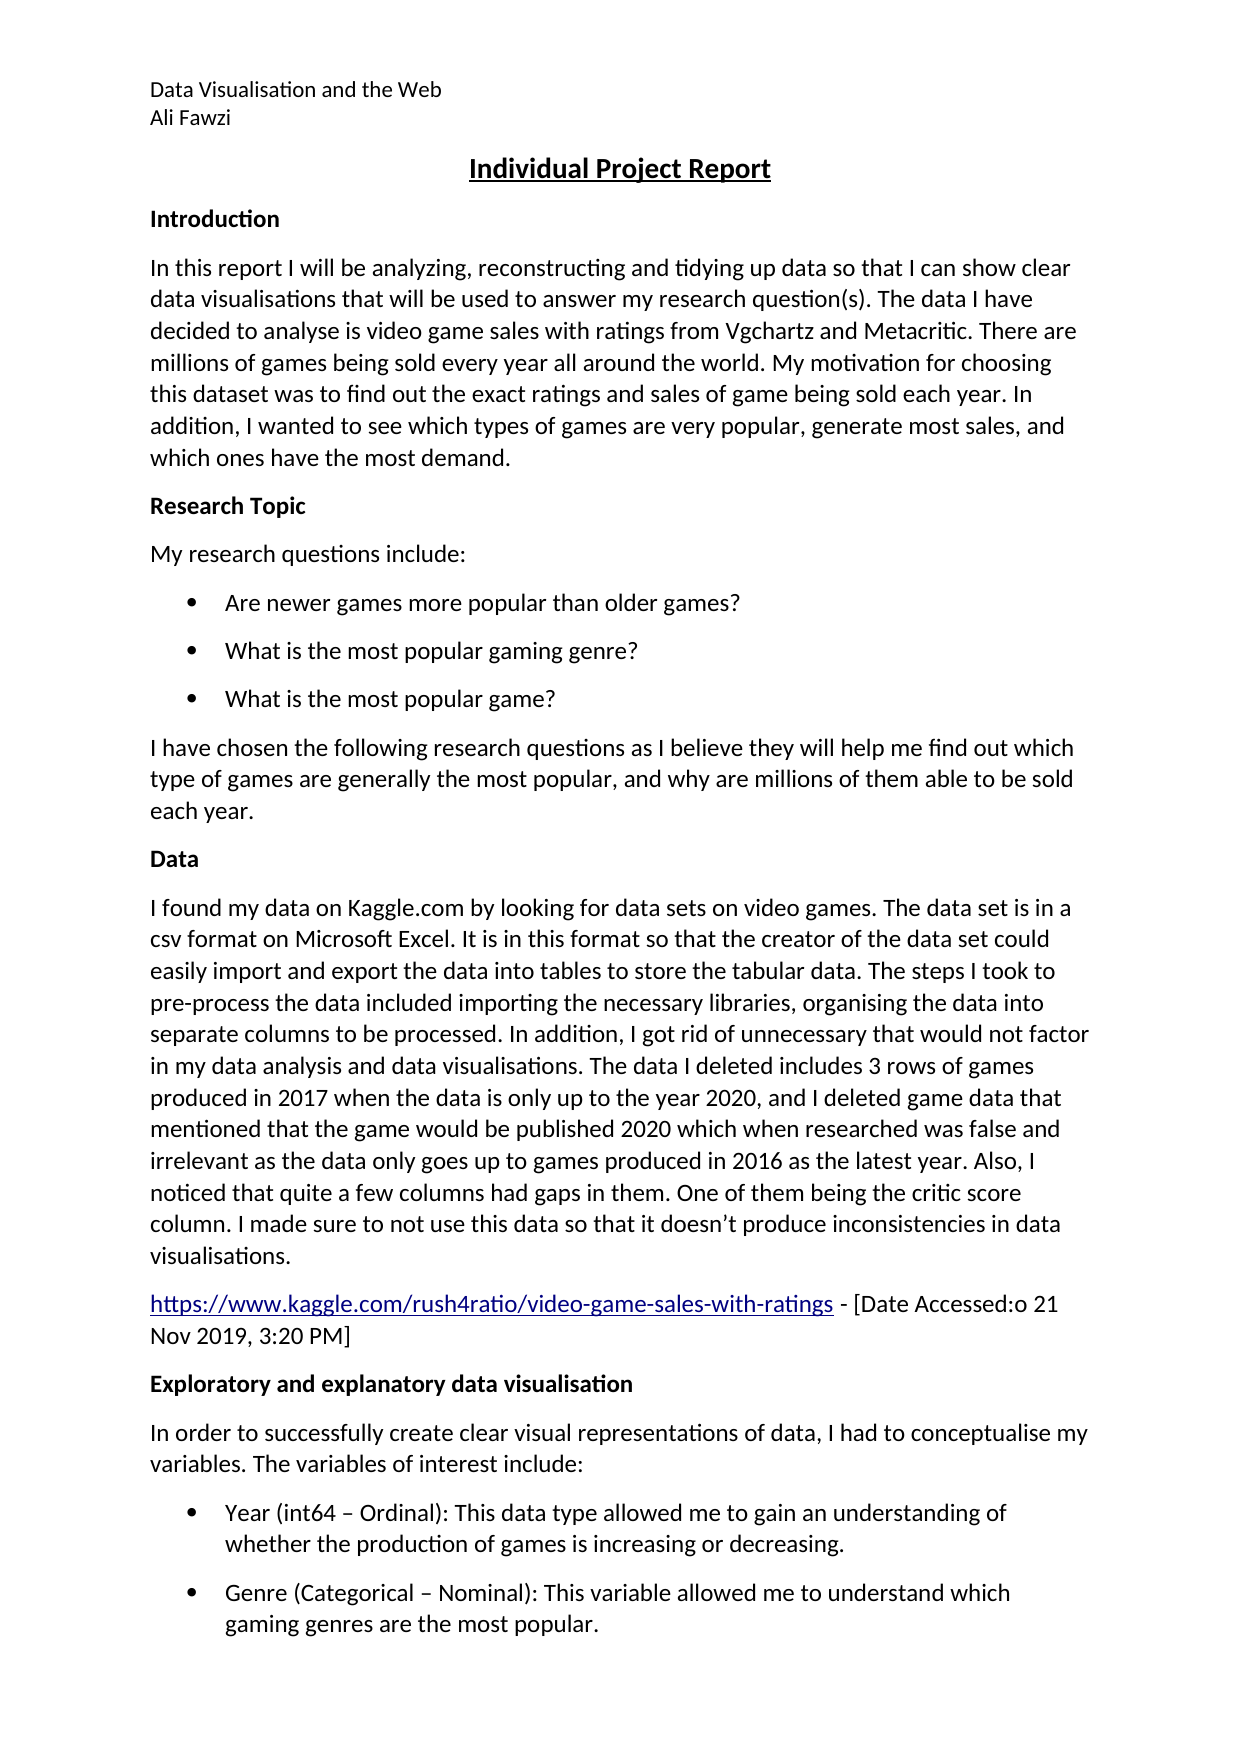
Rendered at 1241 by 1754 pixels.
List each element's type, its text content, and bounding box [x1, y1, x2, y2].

text In this report I will be analyzing, reconstructing and tidying up data so that I can show clear data visualisations that will be used to answer my research question(s). The data I have decided to analyse is video game sales with ratings from Vgchartz and Metacritic. There are millions of games being sold every year all around the world. My motivation for choosing this dataset was to find out the exact ratings and sales of game being sold each year. In addition, I wanted to see which types of games are very popular, generate most sales, and which ones have the most demand. [150, 252, 1090, 472]
text I have chosen the following research questions as I believe they will help me find out which type of games are generally the most popular, and why are millions of them able to be sold each year. [150, 732, 1090, 826]
list Are newer games more popular than older games? [187, 587, 1090, 617]
text Exploratory and explanatory data visualisation [150, 1369, 1090, 1399]
list What is the most popular game? [187, 684, 1090, 714]
text Introduction [150, 204, 1090, 234]
text Research Topic [150, 490, 1090, 521]
text In order to successfully create clear visual representations of data, I had to conceptualise my variables. The variables of interest include: [150, 1417, 1090, 1479]
text My research questions include: [150, 539, 1090, 569]
list What is the most popular gaming genre? [187, 635, 1090, 666]
text Individual Project Report [150, 150, 1090, 186]
list Genre (Categorical – Nominal): This variable allowed me to understand which gaming genres are the most popular. [187, 1577, 1090, 1639]
list Year (int64 – Ordinal): This data type allowed me to gain an understanding of whether the production of games is increasing or decreasing. [187, 1497, 1090, 1559]
text I found my data on Kaggle.com by looking for data sets on video games. The data set is in a csv format on Microsoft Excel. It is in this format so that the creator of the data set could easily import and export the data into tables to store the tabular data. The steps I took to pre-process the data included importing the necessary libraries, organising the data into separate columns to be processed. In addition, I got rid of unnecessary that would not factor in my data analysis and data visualisations. The data I deleted includes 3 rows of games produced in 2017 when the data is only up to the year 2020, and I deleted game data that mentioned that the game would be published 2020 which when researched was false and irrelevant as the data only goes up to games produced in 2016 as the latest year. Also, I noticed that quite a few columns had gaps in them. One of them being the critic score column. I made sure to not use this data so that it doesn’t produce inconsistencies in data visualisations. [150, 892, 1090, 1271]
text https://www.kaggle.com/rush4ratio/video-game-sales-with-ratings - [Date Accessed:o 21 Nov 2019, 3:20 PM] [150, 1289, 1090, 1351]
text Data [150, 844, 1090, 874]
